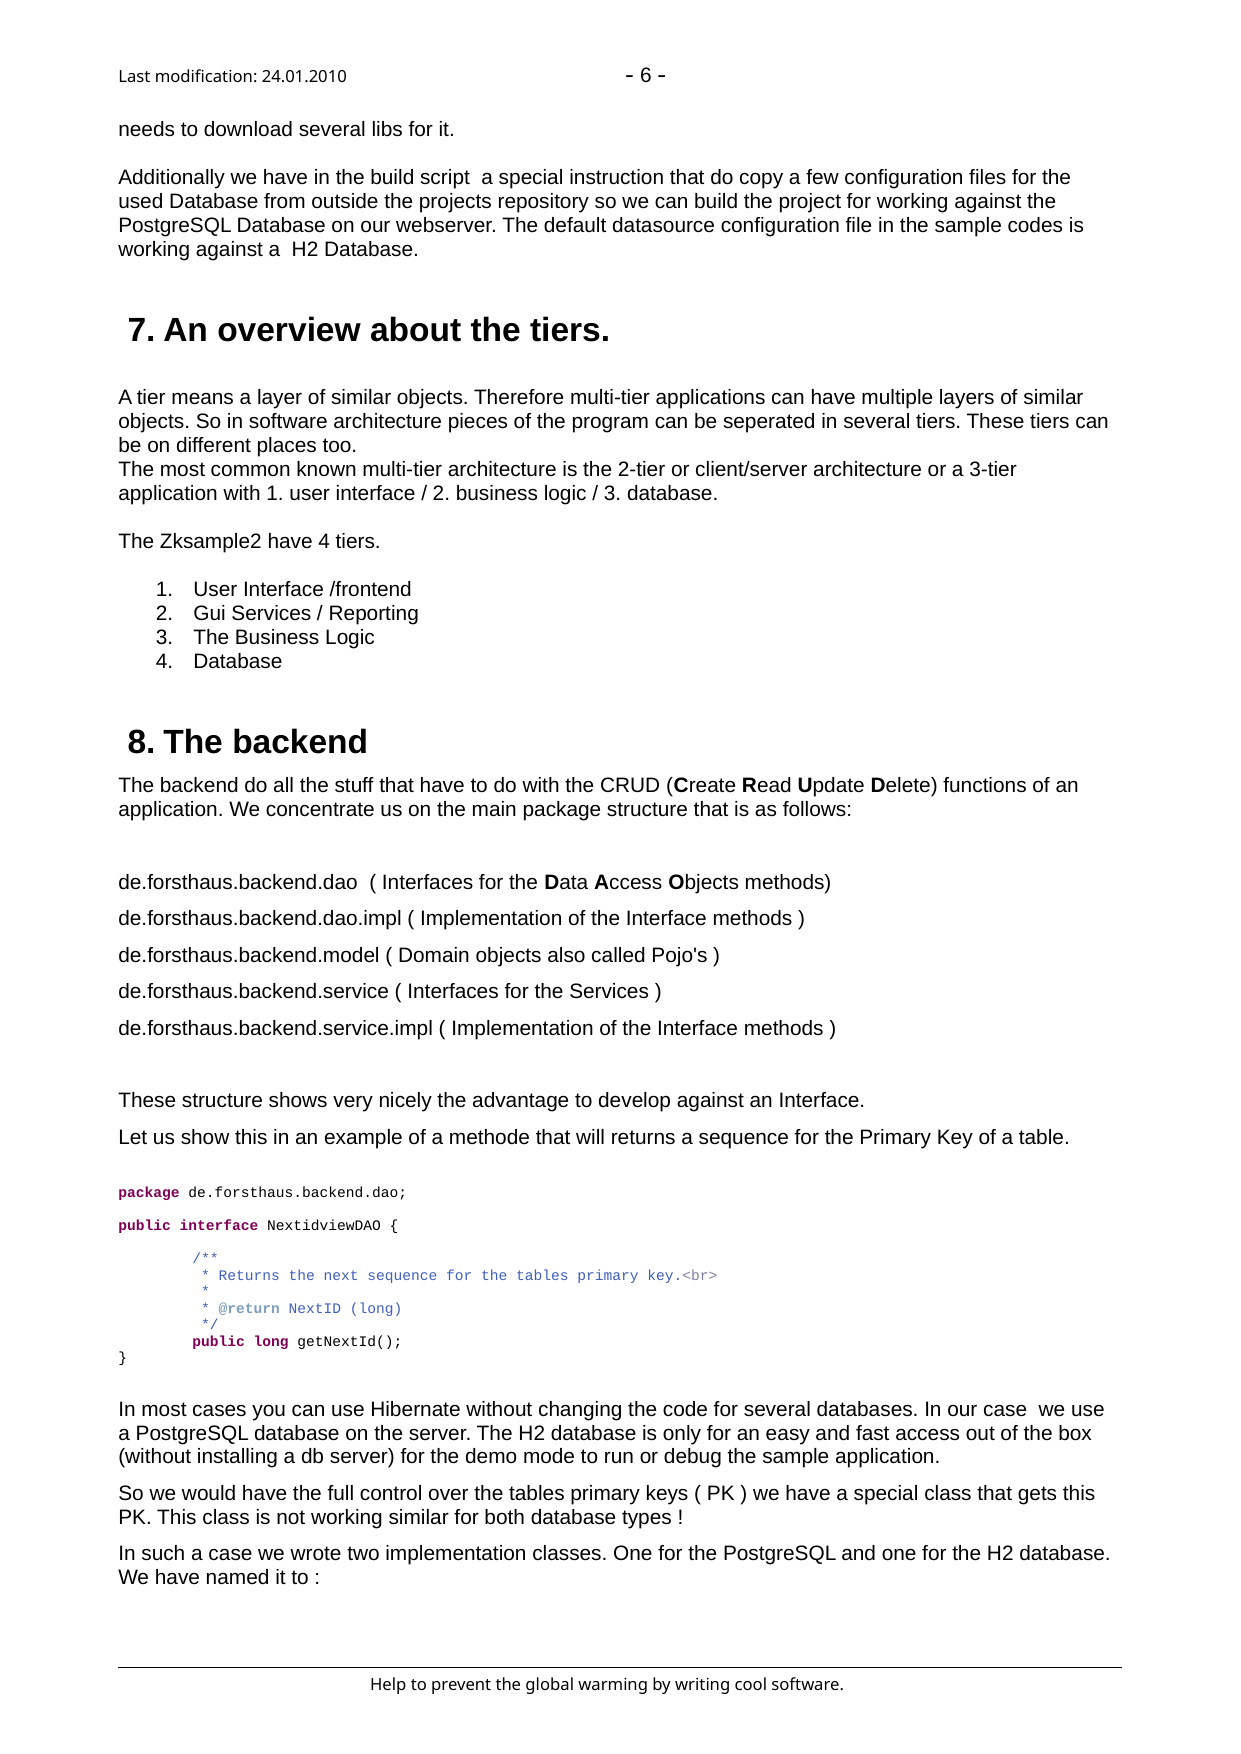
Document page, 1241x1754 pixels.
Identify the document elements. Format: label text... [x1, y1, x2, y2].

list Gui Services / Reporting [156, 601, 1122, 625]
text The Zksample2 have 4 tiers. [118, 529, 1122, 553]
text needs to download several libs for it. [118, 117, 1122, 141]
list User Interface /frontend [156, 577, 1122, 601]
text public long getNextId(); [118, 1334, 1122, 1351]
text } [118, 1351, 1122, 1367]
text * [118, 1284, 1122, 1301]
text Additionally we have in the build script a special instruction that do copy a few configuration files for the used Database from outside the projects repository so we can build the project for working against the PostgreSQL Database on our webserver. The default datasource configuration file in the sample codes is working against a H2 Database. [118, 165, 1122, 261]
text de.forsthaus.backend.model ( Domain objects also called Pojo's ) [118, 942, 1122, 966]
text The backend do all the stuff that have to do with the CRUD (Create Read Update Delete) functions of an application. We concentrate us on the main package structure that is as follows: [118, 773, 1122, 821]
text So we would have the full control over the tables primary keys ( PK ) we have a special class that gets this PK. This class is not working similar for both database types ! [118, 1481, 1122, 1529]
text The most common known multi-tier architecture is the 2-tier or client/server architecture or a 3-tier application with 1. user interface / 2. business logic / 3. database. [118, 457, 1122, 505]
text * Returns the next sequence for the tables primary key.<br> [118, 1268, 1122, 1284]
list Database [156, 649, 1122, 673]
text A tier means a layer of similar objects. Therefore multi-tier applications can have multiple layers of similar objects. So in software architecture pieces of the program can be seperated in several tiers. These tiers can be on different places too. [118, 385, 1122, 457]
text de.forsthaus.backend.service.impl ( Implementation of the Interface methods ) [118, 1015, 1122, 1039]
text In such a case we wrote two implementation classes. One for the PostgreSQL and one for the H2 database. We have named it to : [118, 1541, 1122, 1589]
text de.forsthaus.backend.dao.impl ( Implementation of the Interface methods ) [118, 906, 1122, 930]
text Let us show this in an example of a methode that will returns a sequence for the Primary Key of a table. [118, 1125, 1122, 1149]
text In most cases you can use Hibernate without changing the code for several databases. In our case we use a PostgreSQL database on the server. The H2 database is only for an easy and fast access out of the box (without installing a db server) for the demo mode to run or debug the sample application. [118, 1396, 1122, 1468]
text package de.forsthaus.backend.dao; [118, 1185, 1122, 1201]
text de.forsthaus.backend.service ( Interfaces for the Services ) [118, 979, 1122, 1003]
text /** [118, 1251, 1122, 1268]
text public interface NextidviewDAO { [118, 1218, 1122, 1234]
text These structure shows very nicely the advantage to develop against an Interface. [118, 1088, 1122, 1112]
list The Business Logic [156, 625, 1122, 649]
subtitle An overview about the tiers. [118, 310, 1122, 349]
text */ [118, 1317, 1122, 1334]
text * @return NextID (long) [118, 1301, 1122, 1317]
text de.forsthaus.backend.dao ( Interfaces for the Data Access Objects methods) [118, 869, 1122, 893]
subtitle The backend [118, 722, 1122, 760]
